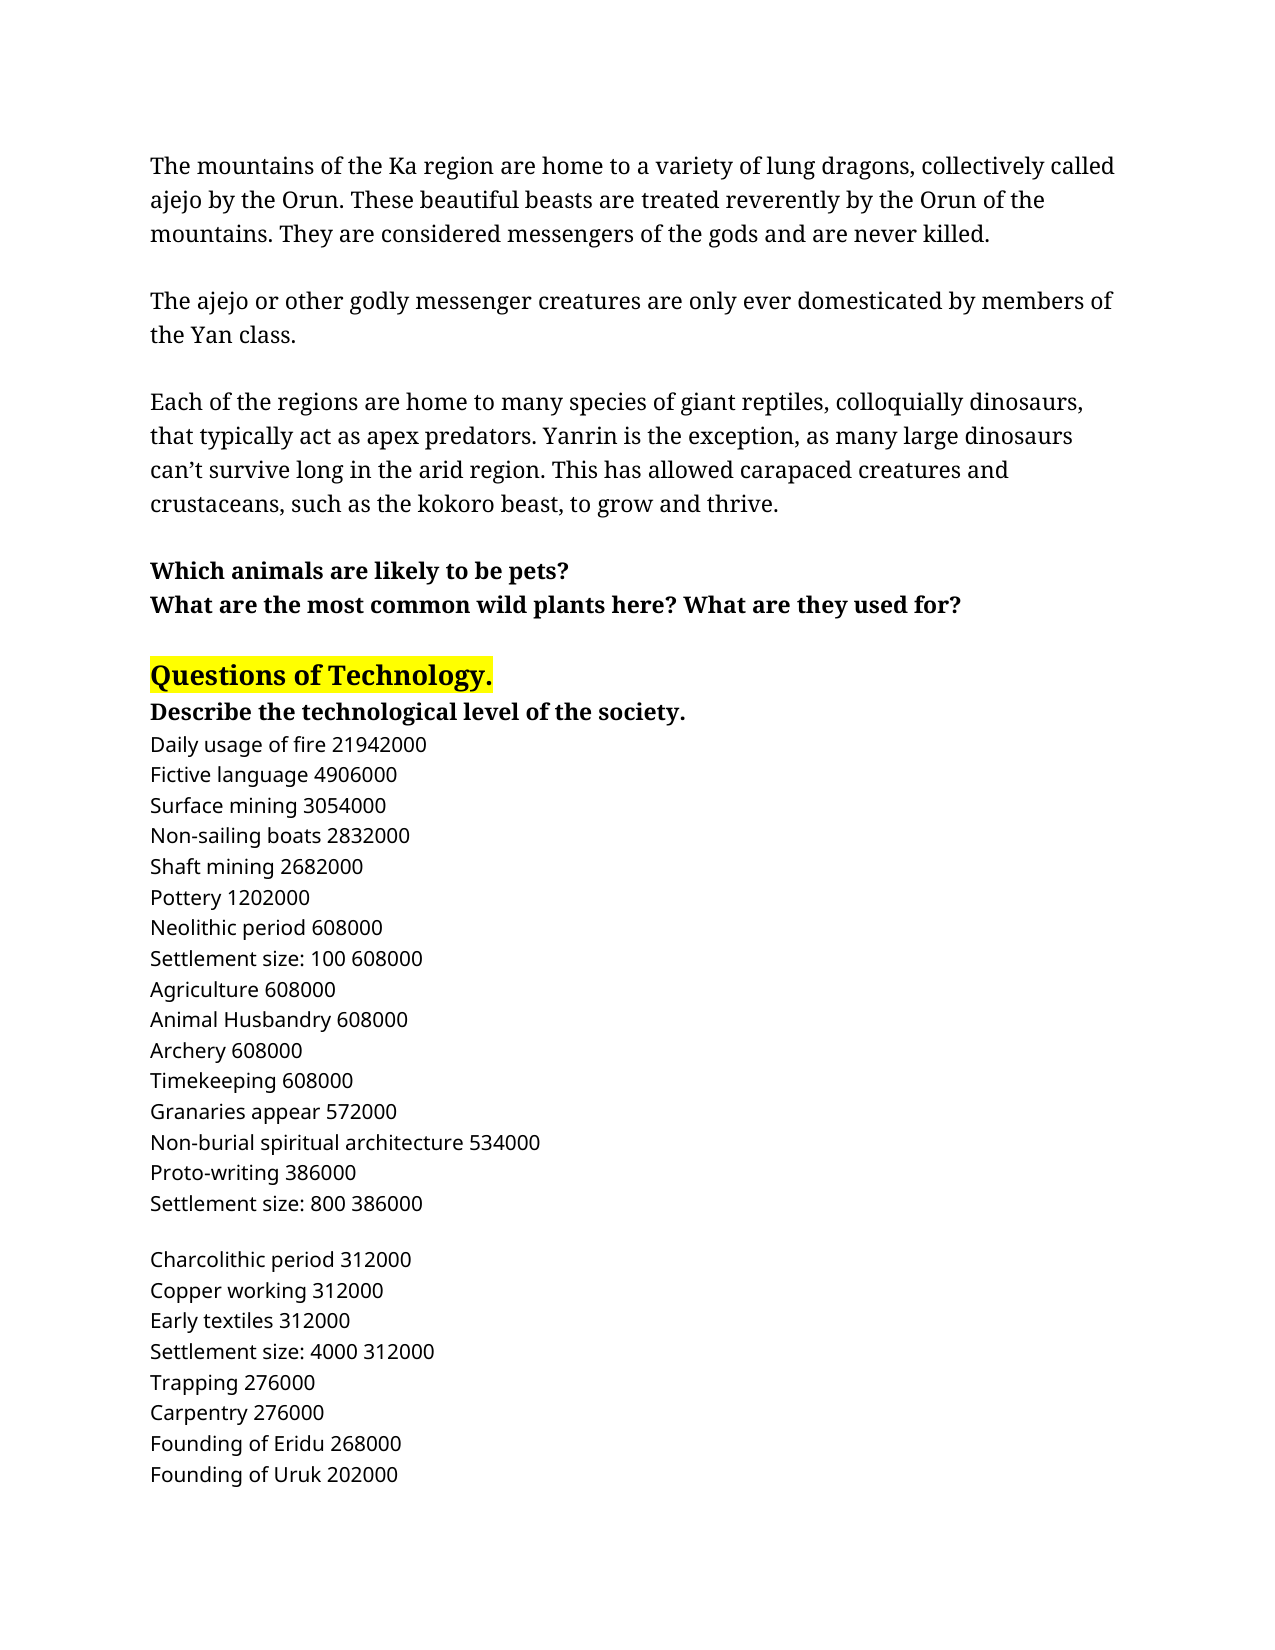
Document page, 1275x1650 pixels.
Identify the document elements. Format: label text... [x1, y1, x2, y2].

text Non-burial spiritual architecture 534000 [150, 1128, 1125, 1156]
text Settlement size: 100 608000 [150, 944, 1125, 973]
text Carpentry 276000 [150, 1398, 1125, 1427]
text Fictive language 4906000 [150, 760, 1125, 789]
text Shaft mining 2682000 [150, 852, 1125, 881]
text Timekeeping 608000 [150, 1067, 1125, 1095]
text Animal Husbandry 608000 [150, 1005, 1125, 1034]
text Early textiles 312000 [150, 1307, 1125, 1335]
text Settlement size: 800 386000 [150, 1189, 1125, 1218]
text Daily usage of fire 21942000 [150, 730, 1125, 758]
text The ajejo or other godly messenger creatures are only ever domesticated by members of the Yan class. [150, 285, 1125, 350]
text Each of the regions are home to many species of giant reptiles, colloquially dinosaurs, that typically act as apex predators. Yanrin is the exception, as many large dinosaurs can’t survive long in the arid region. This has allowed carapaced creatures and crustaceans, such as the kokoro beast, to grow and thrive. [150, 386, 1125, 519]
text Agriculture 608000 [150, 975, 1125, 1003]
text Questions of Technology. [150, 656, 1125, 693]
text Trapping 276000 [150, 1368, 1125, 1396]
text Settlement size: 4000 312000 [150, 1337, 1125, 1366]
text Pottery 1202000 [150, 883, 1125, 911]
text The mountains of the Ka region are home to a variety of lung dragons, collectively called ajejo by the Orun. These beautiful beasts are treated reverently by the Orun of the mountains. They are considered messengers of the gods and are never killed. [150, 150, 1125, 249]
text Founding of Eridu 268000 [150, 1429, 1125, 1457]
text Founding of Uruk 202000 [150, 1460, 1125, 1488]
text Non-sailing boats 2832000 [150, 822, 1125, 850]
text Proto-writing 386000 [150, 1158, 1125, 1187]
text Archery 608000 [150, 1036, 1125, 1064]
text Charcolithic period 312000 [150, 1245, 1125, 1274]
text Copper working 312000 [150, 1276, 1125, 1304]
text Describe the technological level of the society. [150, 696, 1125, 727]
text Neolithic period 608000 [150, 913, 1125, 942]
text Surface mining 3054000 [150, 791, 1125, 819]
text Which animals are likely to be pets? What are the most common wild plants here? What are they used for? [150, 521, 1125, 654]
text Granaries appear 572000 [150, 1097, 1125, 1126]
